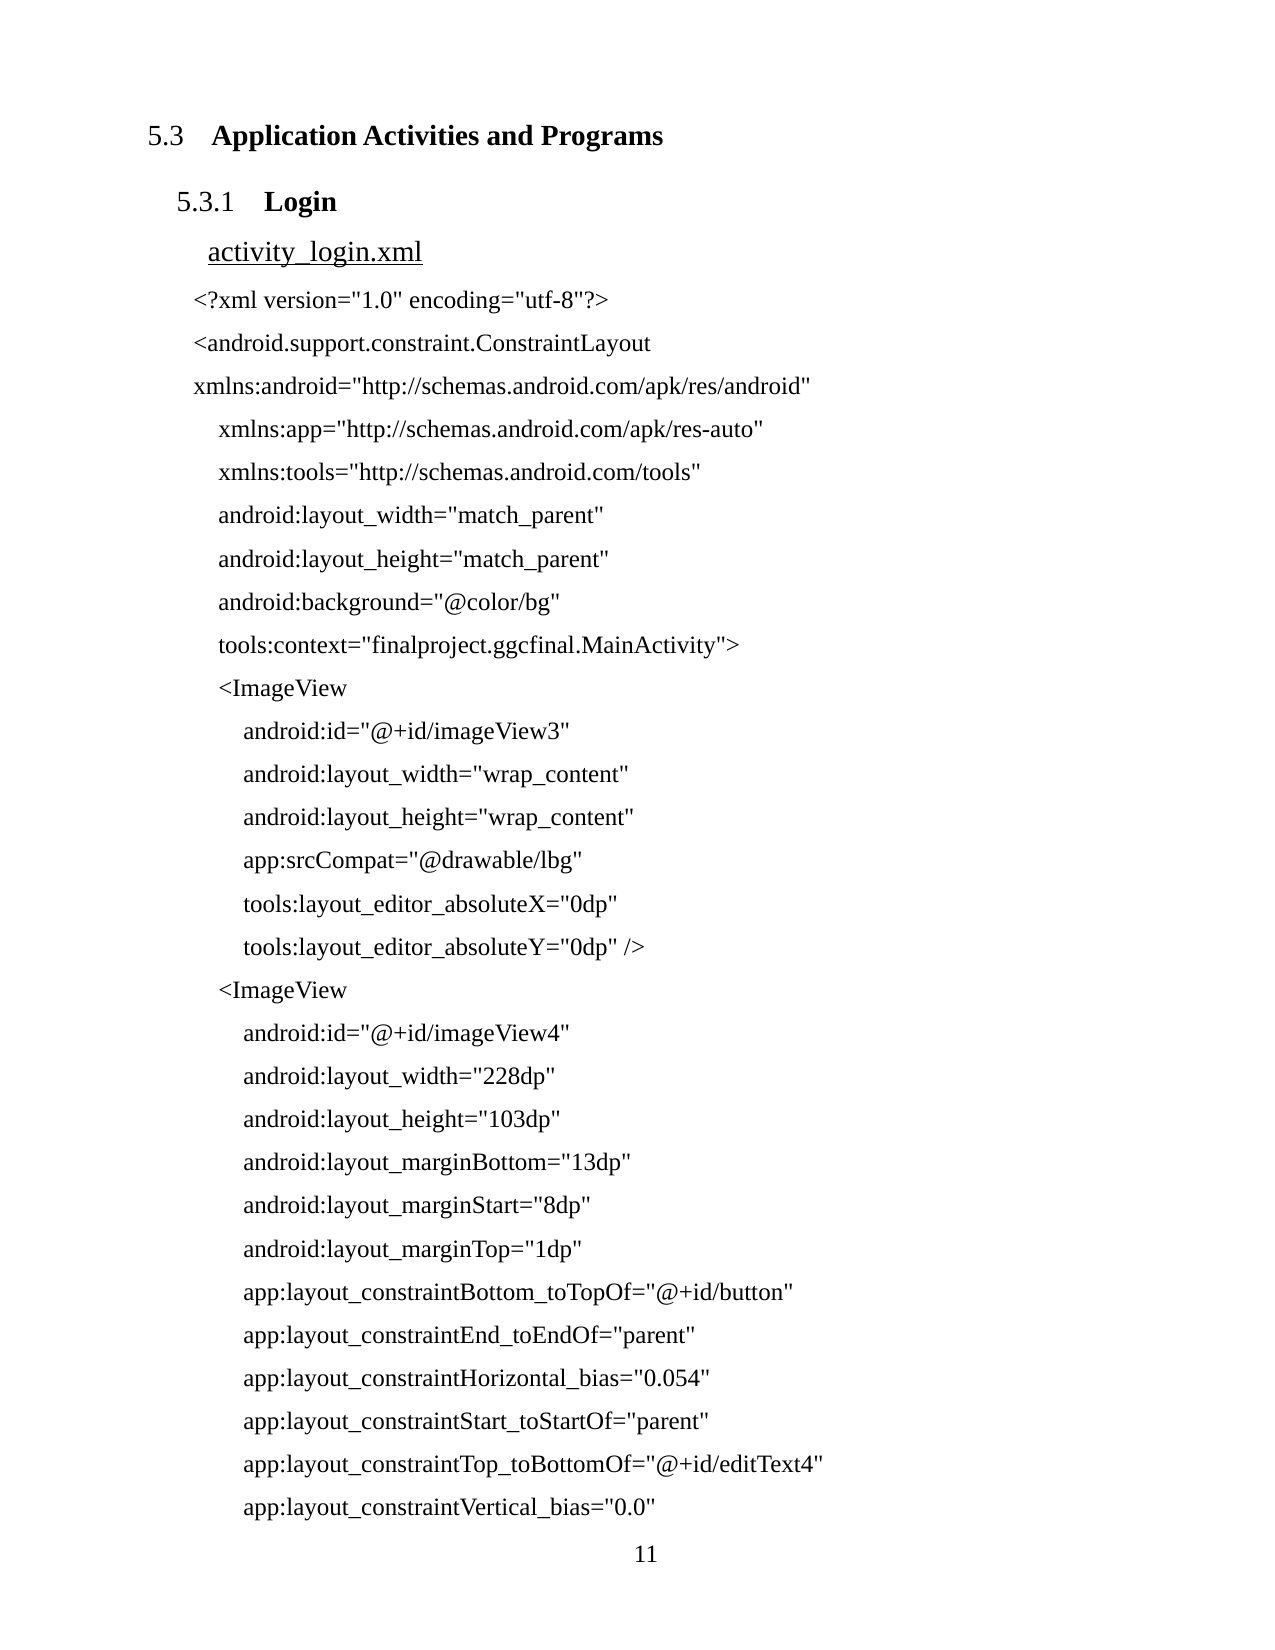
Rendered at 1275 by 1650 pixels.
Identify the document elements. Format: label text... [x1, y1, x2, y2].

text app:layout_constraintTop_toBottomOf="@+id/editText4" [193, 1449, 1157, 1478]
text xmlns:app="http://schemas.android.com/apk/res-auto" [193, 414, 1157, 443]
text android:layout_marginBottom="13dp" [193, 1147, 1157, 1176]
text android:layout_width="228dp" [193, 1061, 1157, 1090]
text app:layout_constraintEnd_toEndOf="parent" [193, 1320, 1157, 1349]
text <?xml version="1.0" encoding="utf-8"?> [193, 285, 1157, 314]
text android:layout_height="103dp" [193, 1104, 1157, 1133]
text <android.support.constraint.ConstraintLayout xmlns:android="http://schemas.android.com/apk/res/android" [193, 328, 1157, 400]
text android:layout_width="wrap_content" [193, 759, 1157, 788]
text <ImageView [193, 673, 1157, 702]
text android:id="@+id/imageView3" [193, 716, 1157, 745]
text app:srcCompat="@drawable/lbg" [193, 846, 1157, 874]
text 5.3.1 Login [118, 184, 1157, 218]
list activity_login.xml [156, 234, 1157, 268]
text xmlns:tools="http://schemas.android.com/tools" [193, 457, 1157, 486]
text app:layout_constraintBottom_toTopOf="@+id/button" [193, 1277, 1157, 1306]
text android:background="@color/bg" [193, 587, 1157, 616]
text 5.3 Application Activities and Programs [118, 118, 1157, 152]
text tools:layout_editor_absoluteY="0dp" /> [193, 932, 1157, 961]
text <ImageView [193, 975, 1157, 1004]
text android:id="@+id/imageView4" [193, 1018, 1157, 1047]
text android:layout_marginTop="1dp" [193, 1234, 1157, 1262]
text app:layout_constraintStart_toStartOf="parent" [193, 1406, 1157, 1435]
text app:layout_constraintVertical_bias="0.0" [193, 1492, 1157, 1521]
text android:layout_width="match_parent" [193, 501, 1157, 529]
text android:layout_height="wrap_content" [193, 802, 1157, 831]
text android:layout_marginStart="8dp" [193, 1191, 1157, 1219]
text tools:layout_editor_absoluteX="0dp" [193, 889, 1157, 917]
text android:layout_height="match_parent" [193, 544, 1157, 572]
text app:layout_constraintHorizontal_bias="0.054" [193, 1363, 1157, 1392]
text tools:context="finalproject.ggcfinal.MainActivity"> [193, 630, 1157, 659]
